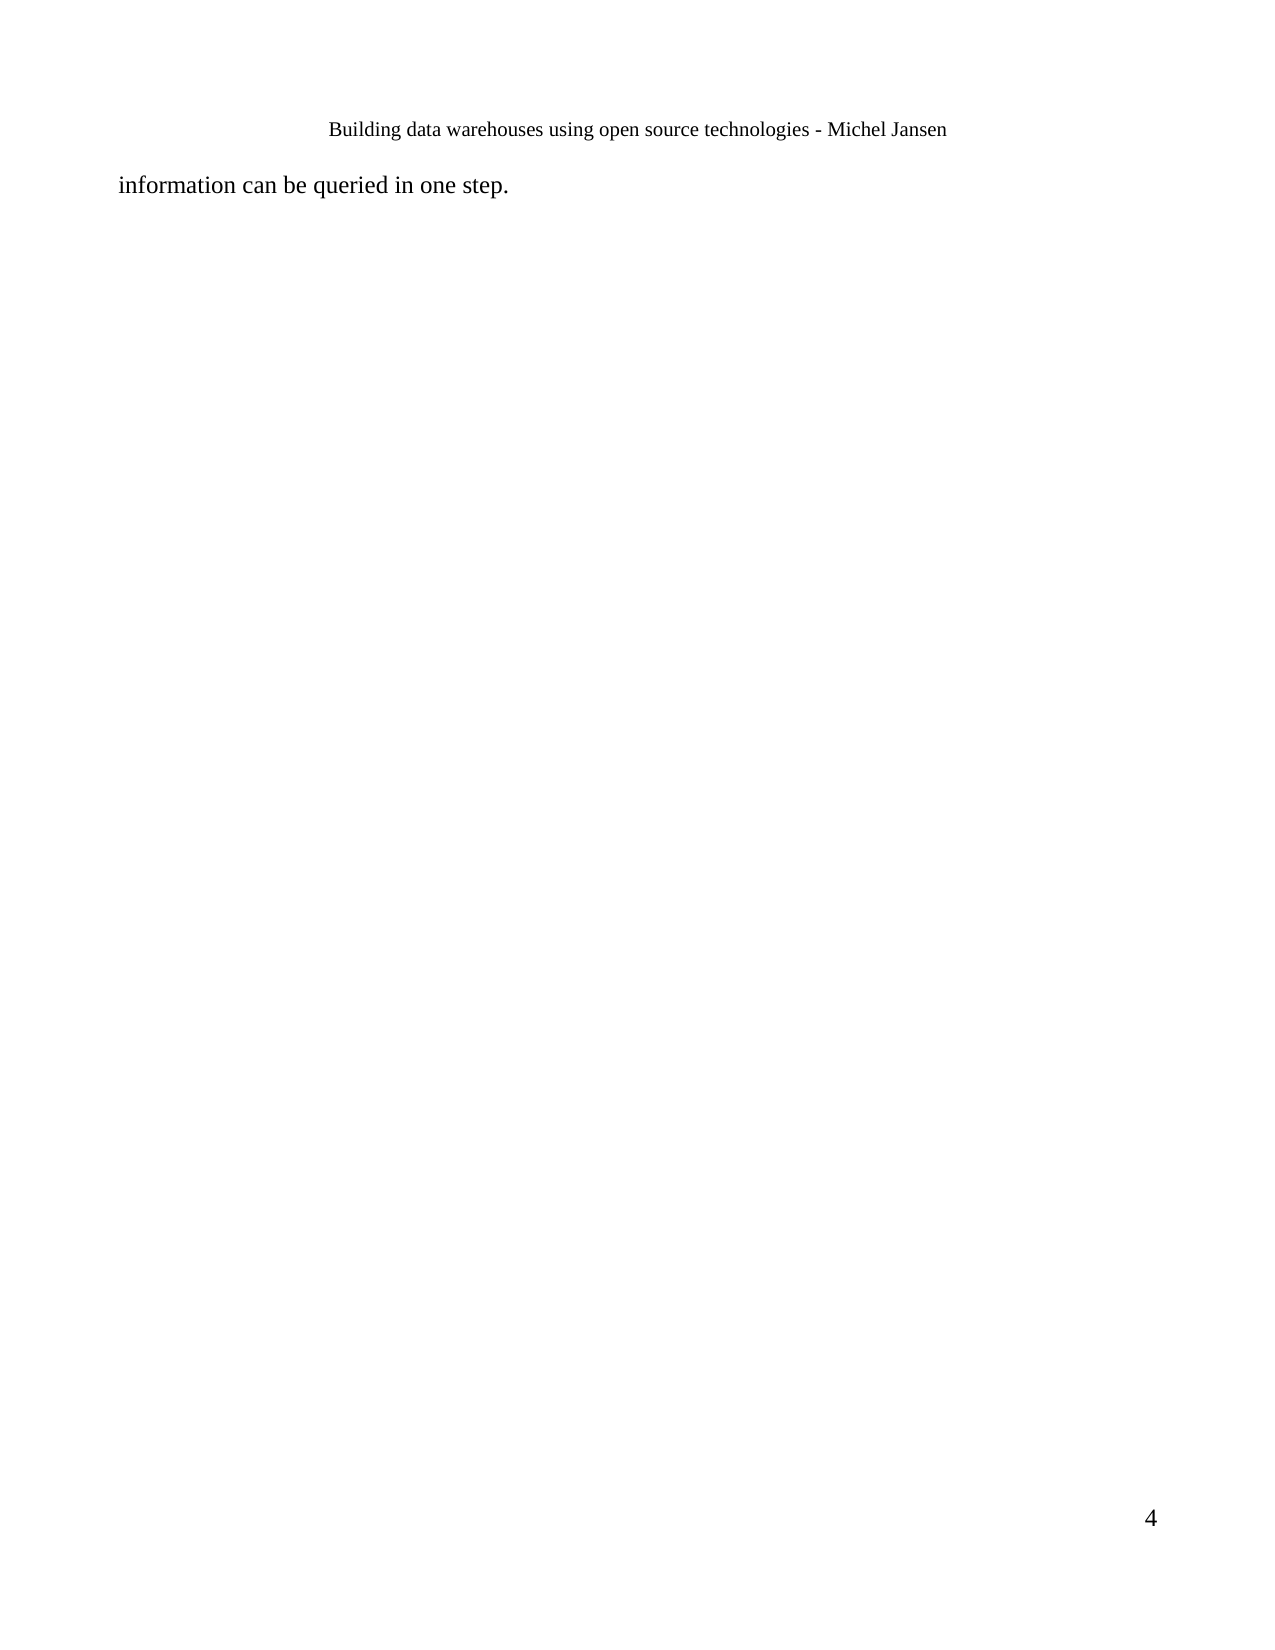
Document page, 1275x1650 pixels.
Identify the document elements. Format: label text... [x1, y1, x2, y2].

text information can be queried in one step. [118, 171, 1157, 198]
